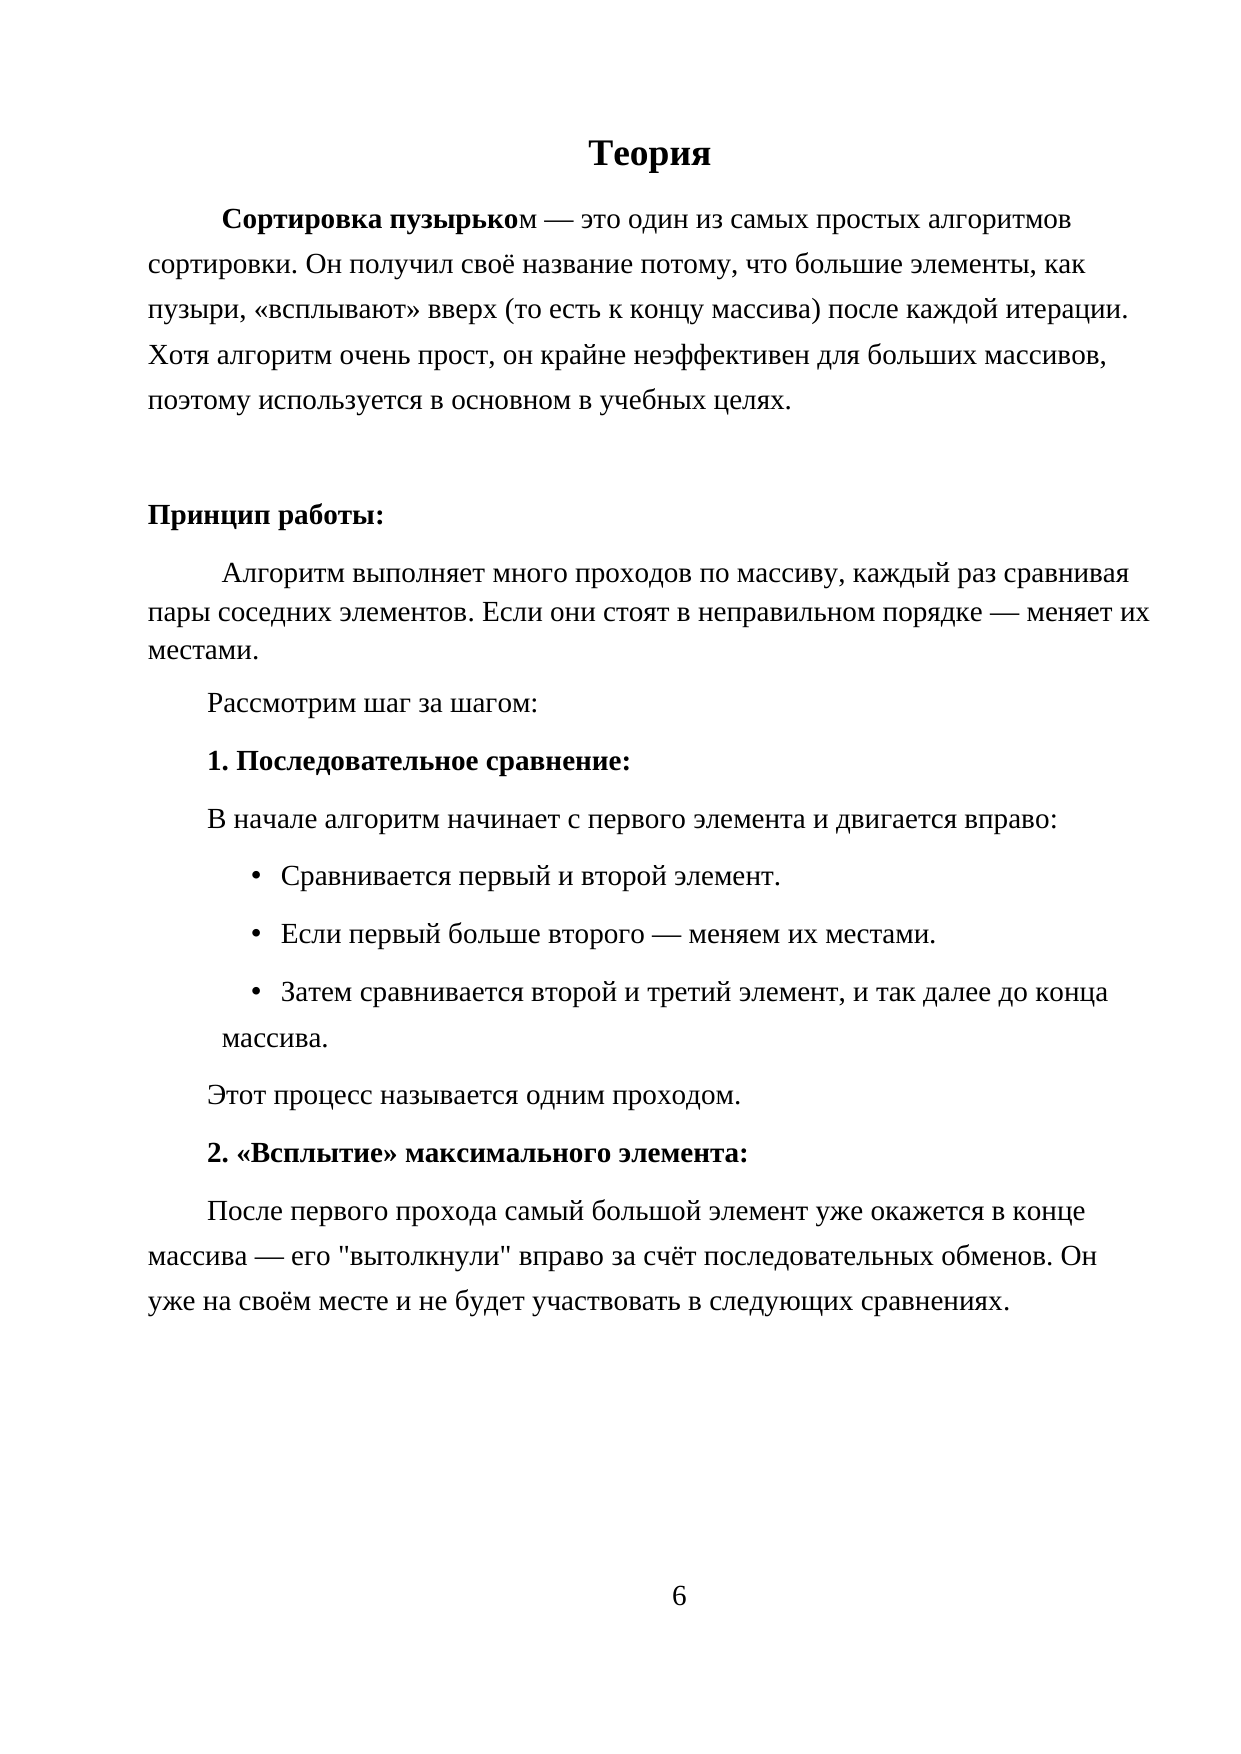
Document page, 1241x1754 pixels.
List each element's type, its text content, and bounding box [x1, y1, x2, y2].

text Этот процесс называется одним проходом. [148, 1077, 1152, 1111]
list Если первый больше второго — меняем их местами. [192, 916, 1152, 950]
text 1. Последовательное сравнение: [148, 743, 1152, 777]
text 2. «Всплытие» максимального элемента: [148, 1135, 1152, 1169]
text Сортировка пузырьком — это один из самых простых алгоритмов сортировки. Он получил своё название потому, что большие элементы, как пузыри, «всплывают» вверх (то есть к концу массива) после каждой итерации. Хотя алгоритм очень прост, он крайне неэффективен для больших массивов, поэтому используется в основном в учебных целях. [148, 201, 1152, 416]
text В начале алгоритм начинает с первого элемента и двигается вправо: [148, 801, 1152, 834]
text После первого прохода самый большой элемент уже окажется в конце массива — его "вытолкнули" вправо за счёт последовательных обменов. Он уже на своём месте и не будет участвовать в следующих сравнениях. [148, 1193, 1152, 1317]
text Принцип работы: [148, 497, 1152, 531]
text Теория [148, 131, 1152, 174]
text Рассмотрим шаг за шагом: [148, 685, 1152, 719]
list Затем сравнивается второй и третий элемент, и так далее до конца массива. [192, 974, 1152, 1053]
text Алгоритм выполняет много проходов по массиву, каждый раз сравнивая пары соседних элементов. Если они стоят в неправильном порядке — меняет их местами. [148, 555, 1152, 666]
list Сравнивается первый и второй элемент. [192, 858, 1152, 892]
